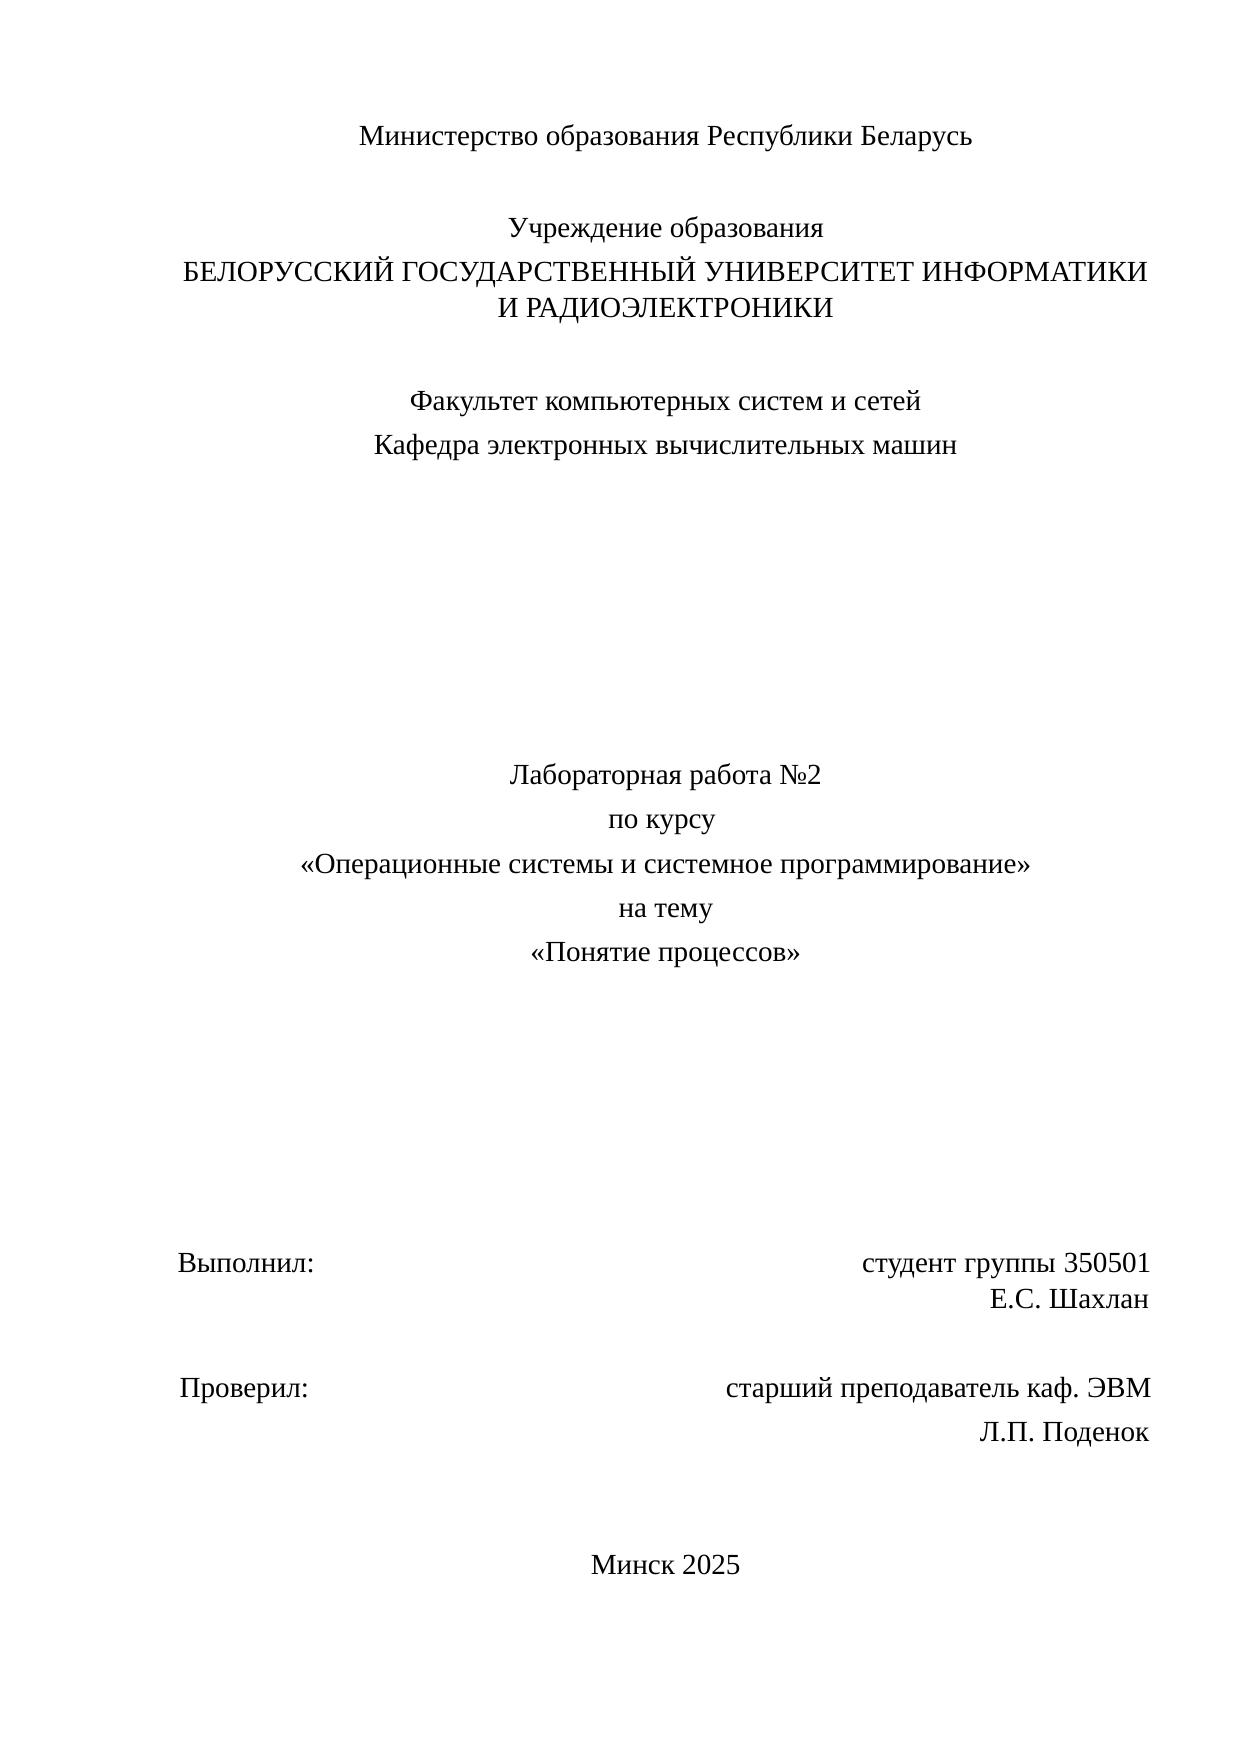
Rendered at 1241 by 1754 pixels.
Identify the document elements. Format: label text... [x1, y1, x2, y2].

text «Понятие процессов» [177, 934, 1154, 968]
text БЕЛОРУССКИЙ ГОСУДАРСТВЕННЫЙ УНИВЕРСИТЕТ ИНФОРМАТИКИ И РАДИОЭЛЕКТРОНИКИ [177, 254, 1154, 324]
text Минск 2025 [177, 1547, 1154, 1581]
text Факультет компьютерных систем и сетей [177, 383, 1154, 416]
text Министерство образования Республики Беларусь [177, 118, 1154, 152]
text по курсу [177, 801, 1154, 835]
text Выполнил: студент группы 350501 Е.С. Шахлан [177, 1245, 1154, 1315]
text Лабораторная работа №2 [177, 757, 1154, 791]
text на тему [177, 890, 1154, 924]
text Проверил: старший преподаватель каф. ЭВМ [177, 1370, 1154, 1403]
text Л.П. Поденок [177, 1414, 1154, 1448]
text Учреждение образования [177, 210, 1154, 244]
text Кафедра электронных вычислительных машин [177, 427, 1154, 461]
text «Операционные системы и системное программирование» [177, 846, 1154, 879]
